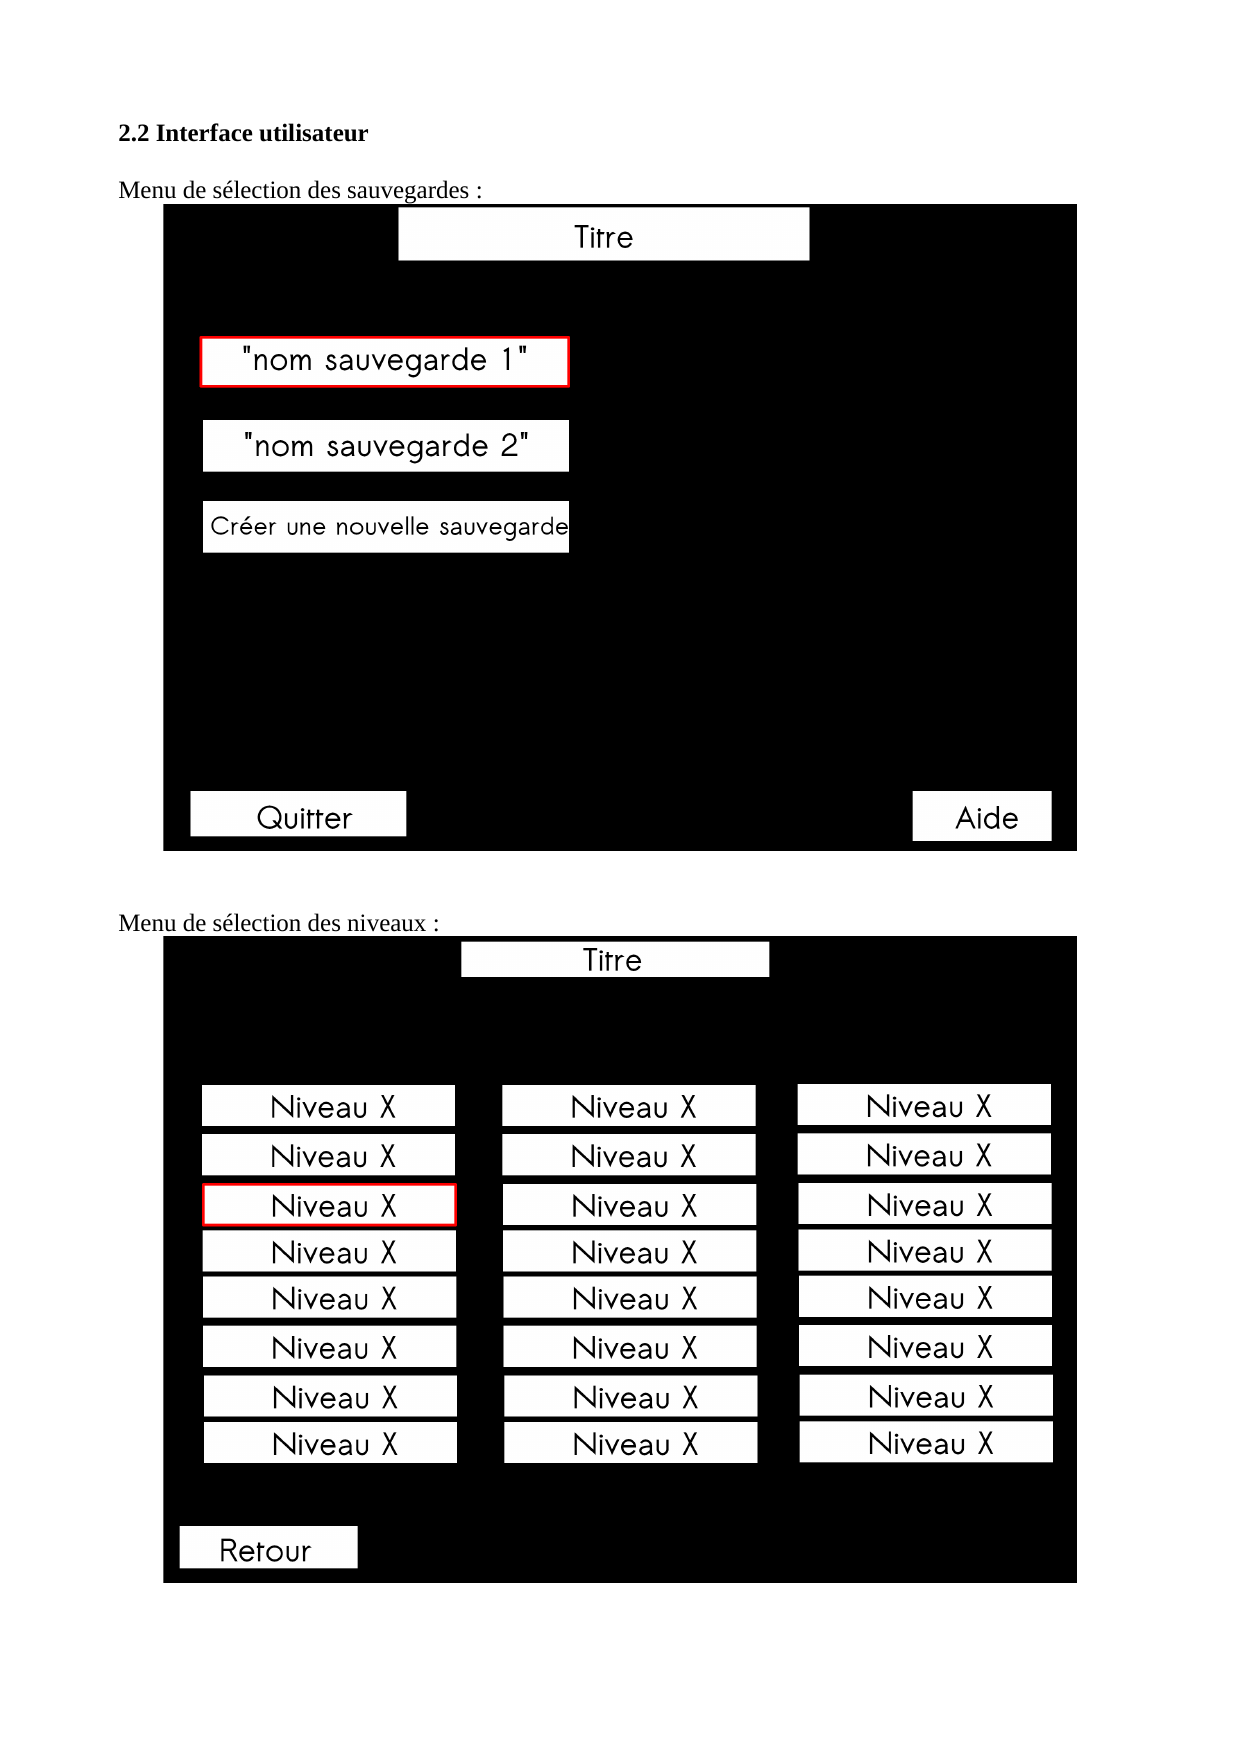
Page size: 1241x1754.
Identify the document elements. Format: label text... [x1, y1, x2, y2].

picture [163, 936, 1077, 1583]
text 2.2 Interface utilisateur [118, 118, 1122, 147]
text Menu de sélection des sauvegardes : [118, 176, 1122, 204]
text Menu de sélection des niveaux : [118, 908, 1122, 937]
picture [163, 204, 1077, 851]
